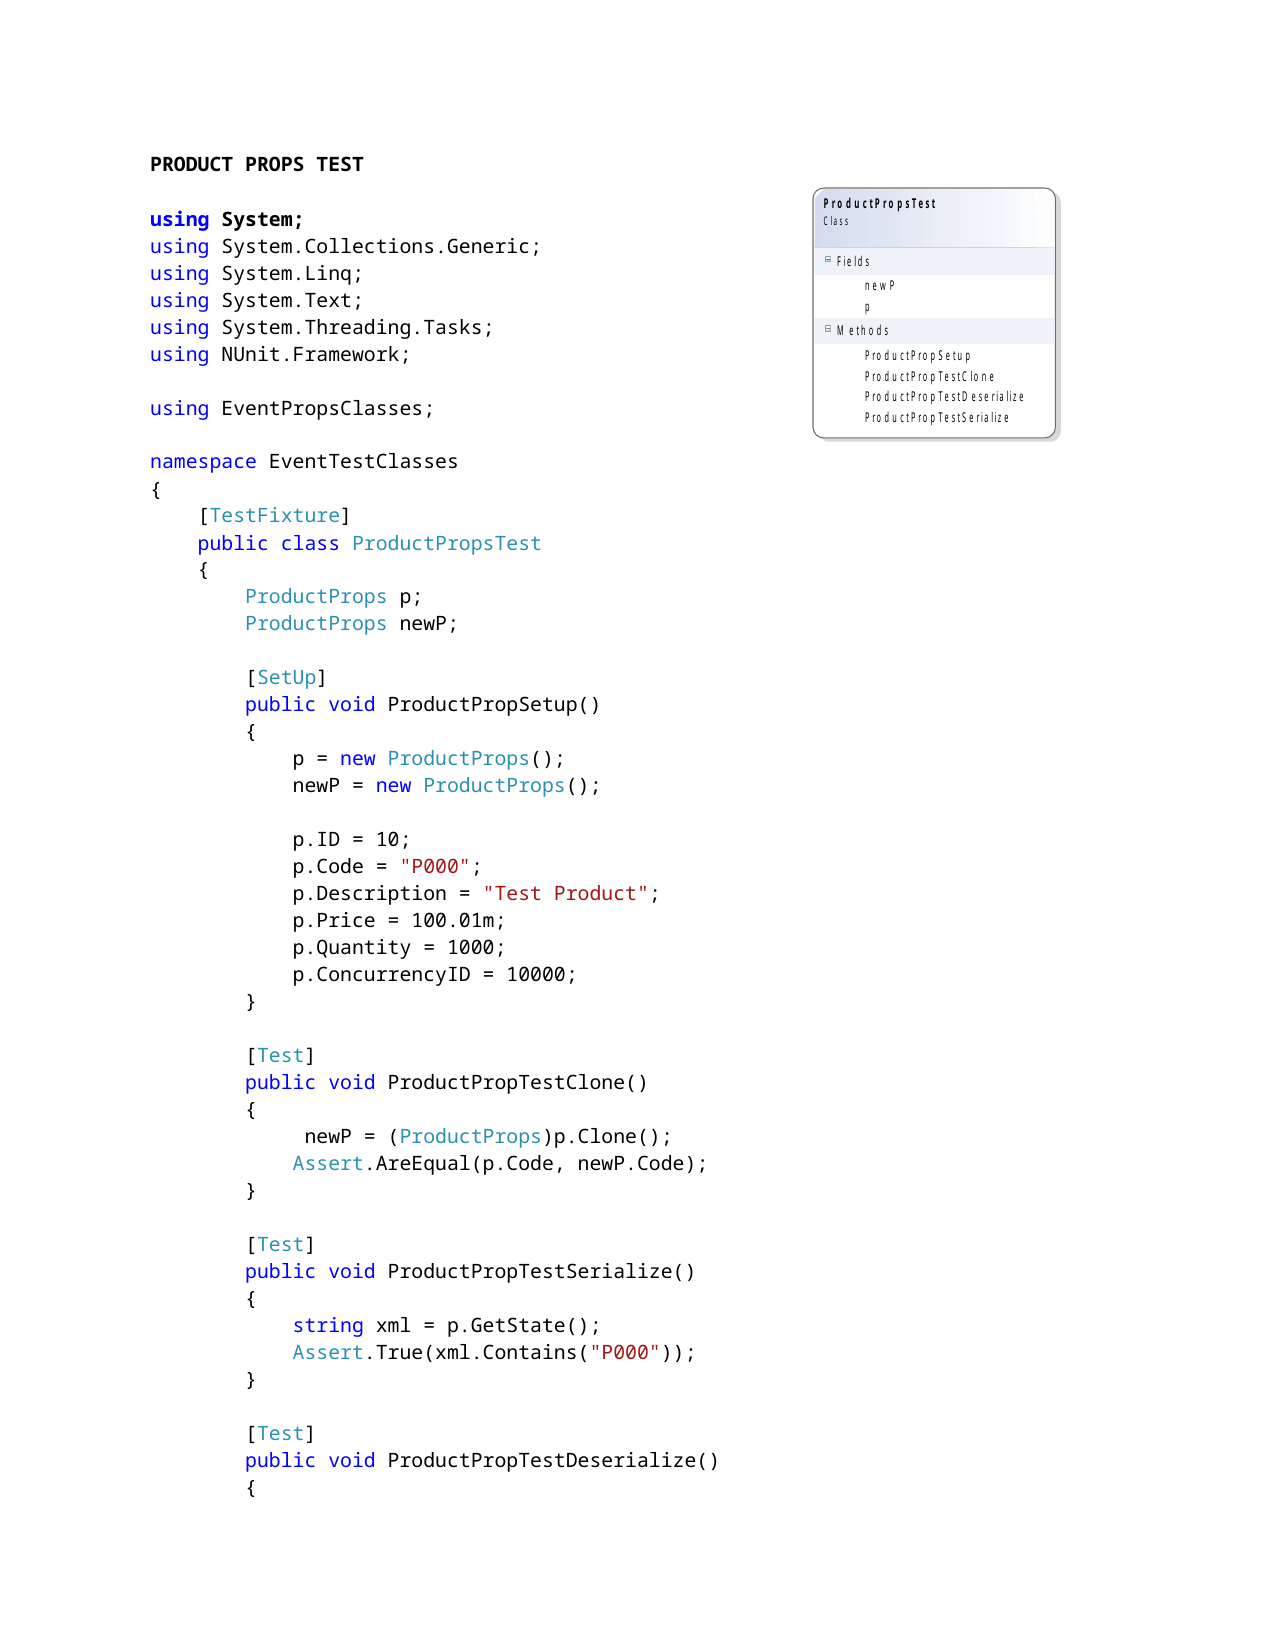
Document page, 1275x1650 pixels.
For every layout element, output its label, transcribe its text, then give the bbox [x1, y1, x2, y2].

text [1066, 205, 1125, 232]
text public void ProductPropSetup() [150, 691, 1125, 718]
text using System; [150, 205, 802, 232]
text [1066, 232, 1125, 259]
text string xml = p.GetState(); [150, 1311, 1125, 1338]
text public void ProductPropTestClone() [150, 1068, 1125, 1095]
text using EventPropsClasses; [150, 394, 802, 421]
text { [150, 475, 1125, 502]
text { [150, 556, 1125, 583]
text public void ProductPropTestDeserialize() [150, 1446, 1125, 1473]
text using System.Text; [150, 286, 802, 313]
text p.Price = 100.01m; [150, 906, 1125, 933]
text [1066, 259, 1125, 286]
text using System.Linq; [150, 259, 802, 286]
text } [150, 1365, 1125, 1392]
text ProductProps newP; [150, 610, 1125, 637]
text [Test] [150, 1041, 1125, 1068]
text p.ConcurrencyID = 10000; [150, 960, 1125, 987]
text public class ProductPropsTest [150, 529, 1125, 556]
text [TestFixture] [150, 502, 1125, 529]
text using NUnit.Framework; [150, 340, 802, 367]
text [SetUp] [150, 664, 1125, 691]
text using System.Threading.Tasks; [150, 313, 802, 340]
text namespace EventTestClasses [150, 448, 1125, 475]
text } [150, 1176, 1125, 1203]
text [1066, 394, 1125, 421]
text { [150, 1095, 1125, 1122]
text [1066, 286, 1125, 313]
text newP = (ProductProps)p.Clone(); [150, 1122, 1125, 1149]
text [1066, 340, 1125, 367]
text [Test] [150, 1230, 1125, 1257]
text p.Quantity = 1000; [150, 933, 1125, 960]
text ProductProps p; [150, 583, 1125, 610]
text p.Description = "Test Product"; [150, 879, 1125, 906]
text p.ID = 10; [150, 826, 1125, 852]
text PRODUCT PROPS TEST [150, 150, 1125, 177]
text p.Code = "P000"; [150, 852, 1125, 879]
text using System.Collections.Generic; [150, 232, 802, 259]
text } [150, 987, 1125, 1014]
text [Test] [150, 1419, 1125, 1446]
text public void ProductPropTestSerialize() [150, 1257, 1125, 1284]
text p = new ProductProps(); [150, 744, 1125, 772]
text { [150, 1284, 1125, 1311]
text newP = new ProductProps(); [150, 772, 1125, 798]
text [1066, 313, 1125, 340]
text { [150, 1473, 1125, 1500]
text Assert.AreEqual(p.Code, newP.Code); [150, 1149, 1125, 1176]
text { [150, 718, 1125, 744]
text Assert.True(xml.Contains("P000")); [150, 1338, 1125, 1365]
